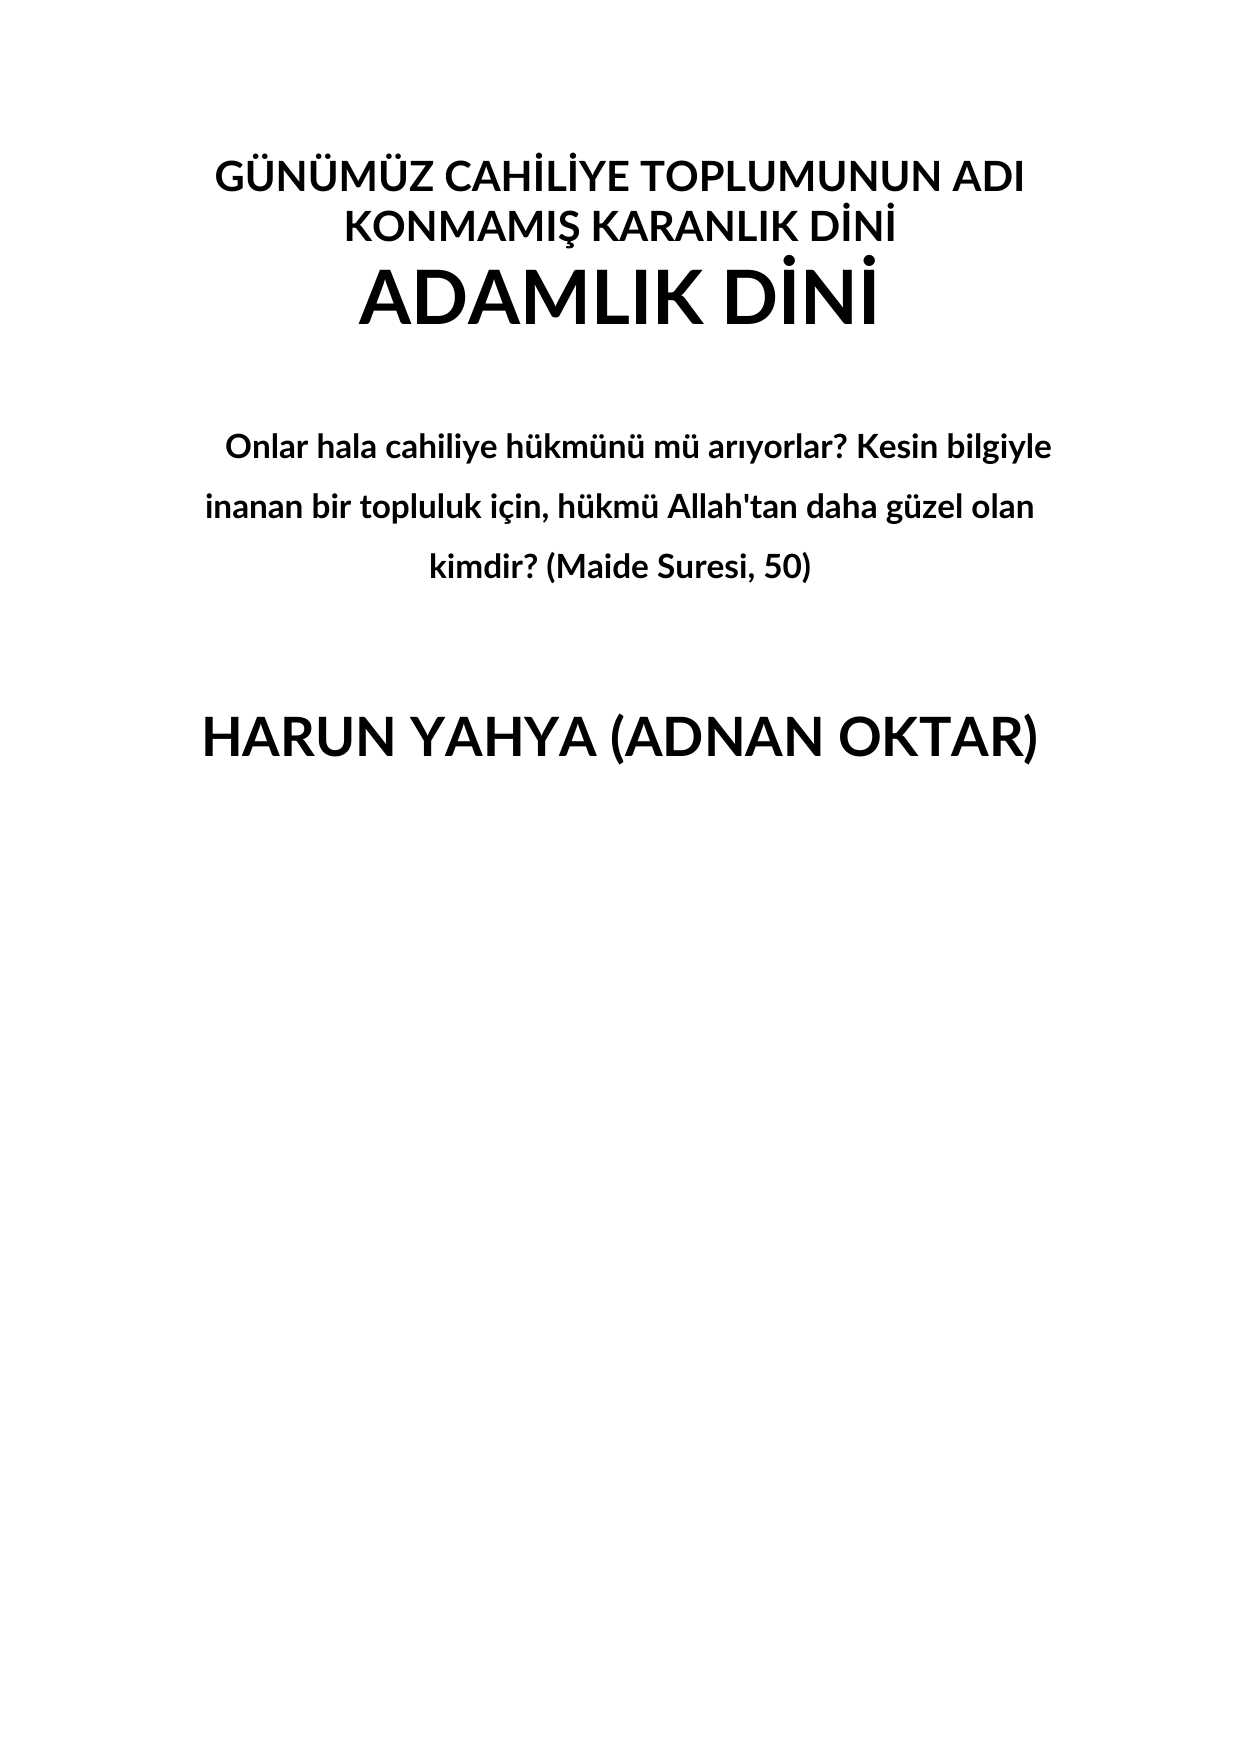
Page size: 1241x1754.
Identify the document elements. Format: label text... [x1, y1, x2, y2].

text Onlar hala cahiliye hükmünü mü arıyorlar? Kesin bilgiyle inanan bir topluluk için, hükmü Allah'tan daha güzel olan kimdir? (Maide Suresi, 50) [150, 425, 1090, 585]
text HARUN YAHYA (ADNAN OKTAR) [150, 703, 1090, 768]
text GÜNÜMÜZ CAHİLİYE TOPLUMUNUN ADI KONMAMIŞ KARANLIK DİNİ [150, 150, 1090, 250]
subtitle ADAMLIK DİNİ [150, 250, 1090, 340]
